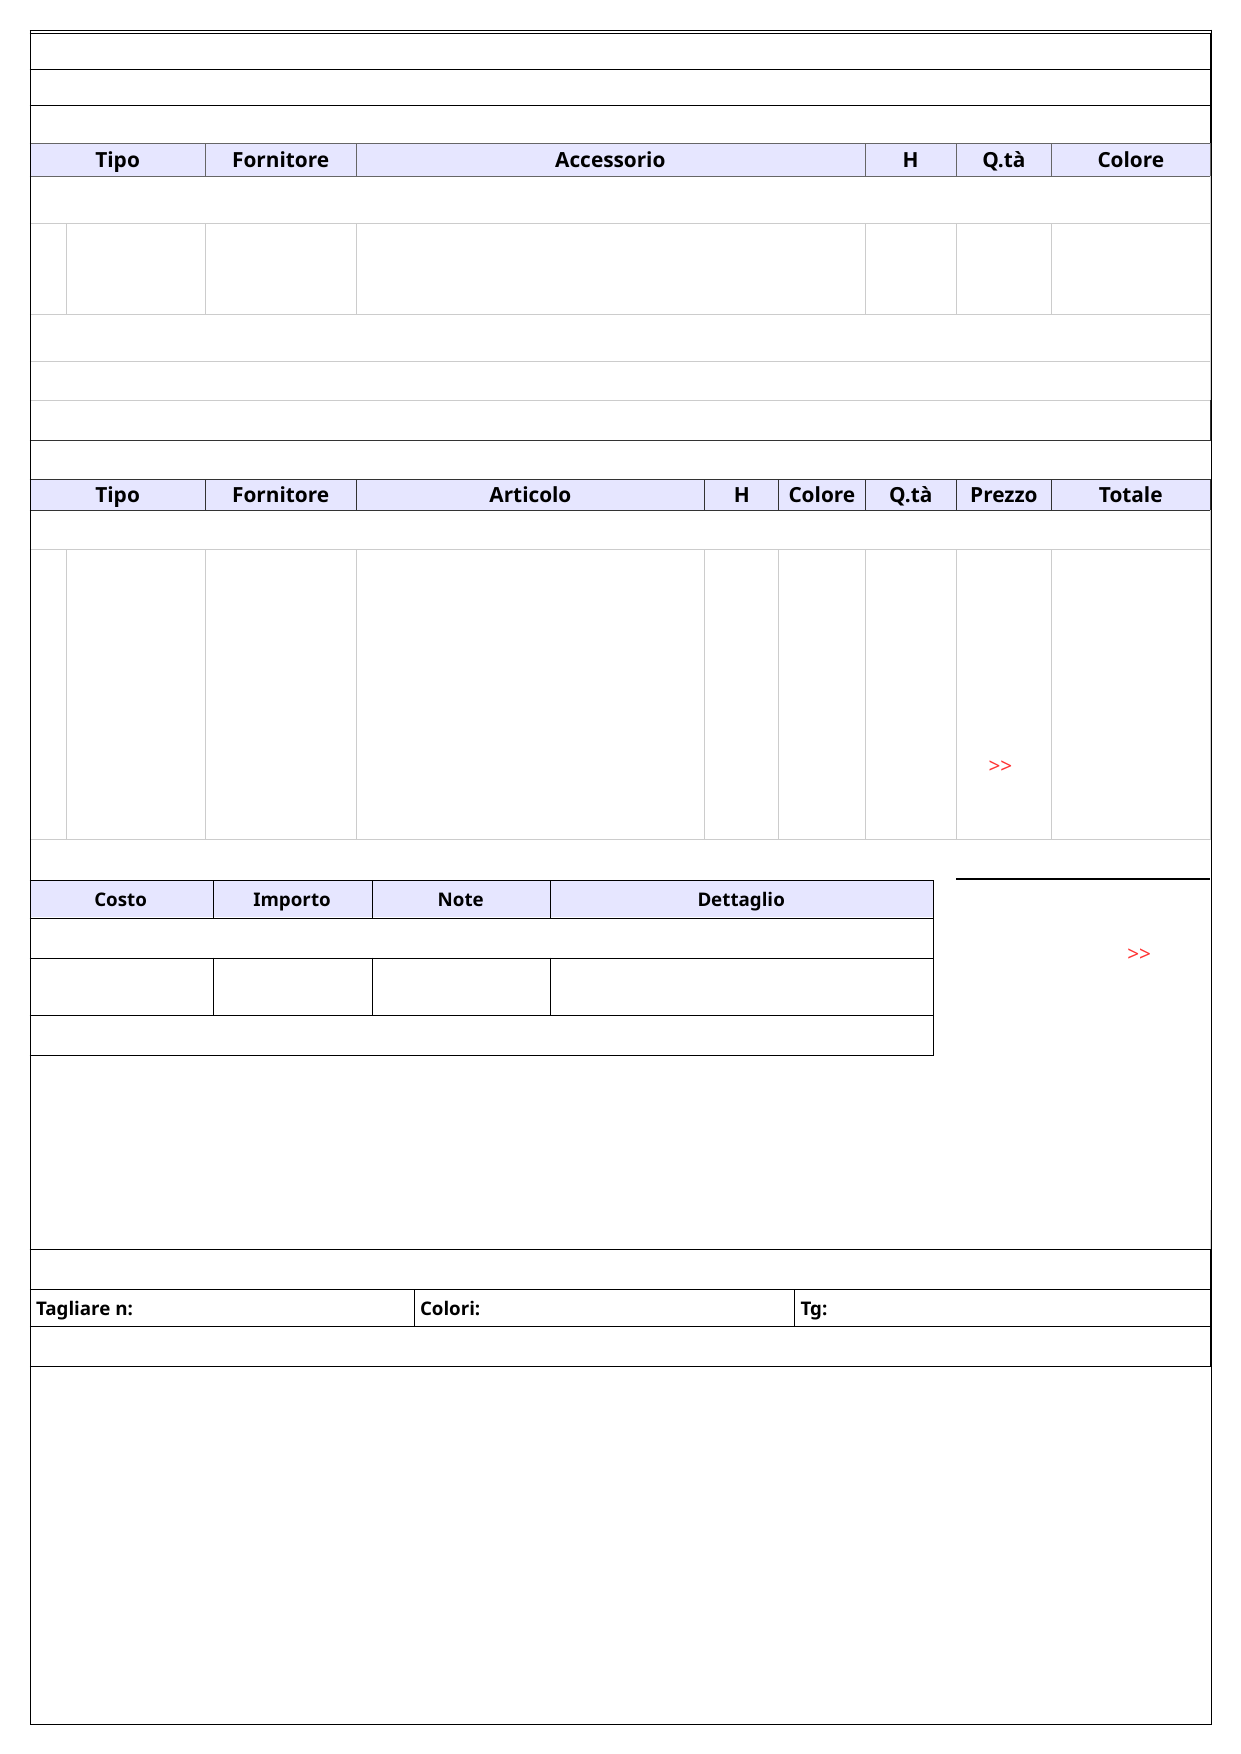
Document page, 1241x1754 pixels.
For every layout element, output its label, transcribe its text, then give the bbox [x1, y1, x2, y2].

table_cell Q.tà [866, 480, 956, 510]
table_cell Tagliare n: <o.cut> [31, 1290, 414, 1326]
table_cell Tipo [31, 480, 205, 510]
table_cell <l.code> [31, 550, 66, 839]
table_cell [31, 878, 956, 1210]
table_cell </if> [31, 1327, 1210, 1366]
table_cell <set_counter('total', get_counter('total') + (l.tot_cost or 0.0))><"%10.4f €" % (l.tot_cost or 0.0)> [1052, 550, 1210, 839]
table_cell <l.h> [705, 550, 778, 839]
table_cell </for> [31, 840, 1210, 878]
table_cell <l.h> [866, 224, 956, 314]
table_cell <l.um> <l.quantity> [866, 550, 956, 839]
table_cell <l.accessory_id> [67, 550, 205, 839]
table_cell H [866, 144, 956, 176]
table_cell <l.note> [779, 550, 865, 839]
table_cell <l.note> [1052, 224, 1210, 314]
table_header Costo [31, 881, 213, 917]
table_cell Colore [779, 480, 865, 510]
table_cell <l.supplier_id> [206, 550, 356, 839]
table_cell Articolo [357, 480, 704, 510]
table_cell <for each="l in o.accessory_rel_ids"> [31, 177, 1210, 223]
table_cell </if> [31, 362, 1210, 400]
table_cell </for> [31, 1016, 933, 1054]
table_cell <l.supplier_id> [206, 224, 356, 314]
table_cell </if> [31, 34, 1210, 68]
table_cell <for each="cost in o.cost_rel_ids"> [31, 919, 933, 957]
text <if test="not is_last(o.id)"> [32, 1367, 1208, 1390]
table_cell <for each="l in o.accessory_rel_ids"> [31, 511, 1210, 549]
table_header Dettaglio [551, 881, 933, 917]
table_cell <if test="how_much_zero(o.accessory_rel_ids) >=2">>><"%10.4f € " % (get_counter('total'))></if><if test="how_much_zero(o.accessory_rel_ids) <2"><"%10.4f € " % (get_counter('total'))></if> [956, 880, 1210, 1210]
table_cell Colore [1052, 144, 1210, 176]
table_cell Colori: <o.colors> [415, 1290, 794, 1326]
table_cell <if test="l.currency"><l.currency></if><if test="not l.currency">>><l.currency></if> [957, 550, 1051, 839]
table_cell Fornitore [206, 480, 356, 510]
table_cell <for each="pl in cost.pricelist_ids"><'Forn.: %s: %s (%s)\n' % (pl.supplier_id.name, pl.value, pl.note or '')></for> [551, 959, 933, 1014]
table_cell <l.name> [357, 224, 865, 314]
table_cell <if test="data.get('total',False) or not data.get('from_wizard', False)"> [31, 401, 1210, 440]
table_cell <cost.cost_id.name> [31, 959, 213, 1014]
table_cell <l.code> [31, 224, 66, 314]
table_header Importo [214, 881, 372, 917]
table_cell <if test="not data.get('total',False) and data.get('from_wizard', False)"> [31, 106, 1210, 143]
table_header <if test="data.get('from_wizard', False)"> [31, 1250, 1210, 1289]
table_cell Tg: <o.size> [795, 1290, 1210, 1326]
table_cell <cost.note> [373, 959, 550, 1014]
table_header Note [373, 881, 550, 917]
table_cell </if> [31, 1210, 1210, 1249]
table_cell </for> [31, 70, 1210, 104]
table_cell </for> [31, 315, 1210, 361]
table_cell H [705, 480, 778, 510]
table_cell <l.um> <l.quantity> [957, 224, 1051, 314]
table_cell Accessorio [357, 144, 865, 176]
table_cell <set_counter('total', 0.0)> [31, 441, 1210, 479]
table_cell <cost.value> [214, 959, 372, 1014]
table_cell Fornitore [206, 144, 356, 176]
table_cell Q.tà [957, 144, 1051, 176]
table_cell Totale [1052, 480, 1210, 510]
table_cell <l.accessory_id> [67, 224, 205, 314]
table_cell <l.name> [357, 550, 704, 839]
table_cell Prezzo [957, 480, 1051, 510]
table_cell Tipo [31, 144, 205, 176]
